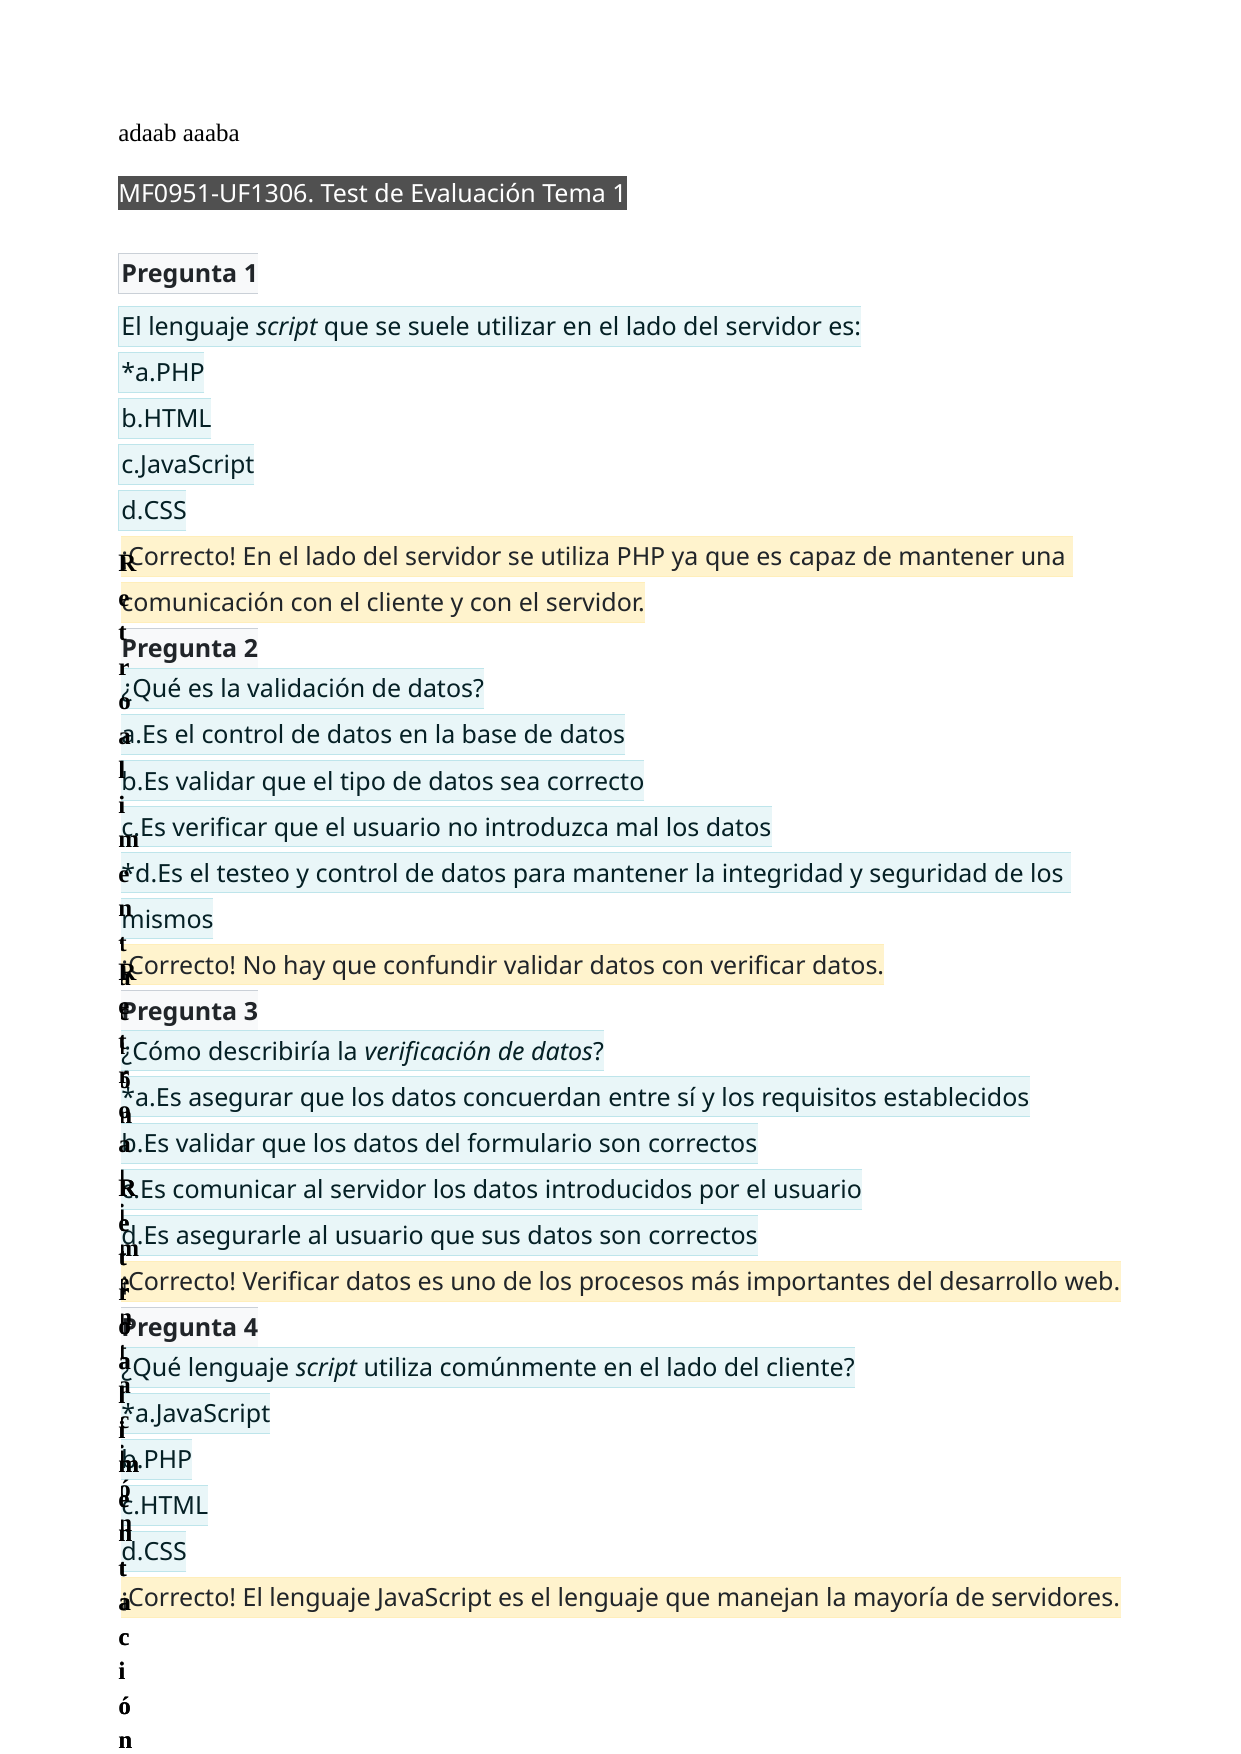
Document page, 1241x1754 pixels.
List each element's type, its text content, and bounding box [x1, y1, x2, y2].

text ¡Correcto! El lenguaje JavaScript es el lenguaje que manejan la mayoría de servidores. [121, 1577, 1122, 1617]
text b.PHP [121, 1439, 1122, 1479]
text *a.PHP [119, 352, 1122, 392]
text ¡Correcto! En el lado del servidor se utiliza PHP ya que es capaz de mantener una comunicación con el cliente y con el servidor. [118, 536, 1122, 622]
text adaab aaaba [118, 118, 1122, 147]
text *a.Es asegurar que los datos concuerdan entre sí y los requisitos establecidos [121, 1076, 1122, 1117]
subtitle Pregunta 1 [119, 253, 1122, 293]
text c.Es comunicar al servidor los datos introducidos por el usuario [121, 1168, 1122, 1209]
text c.JavaScript [119, 444, 1122, 484]
text ¡Correcto! Verificar datos es uno de los procesos más importantes del desarrollo web. [121, 1261, 1122, 1301]
text c.Es verificar que el usuario no introduzca mal los datos [121, 806, 1122, 846]
text ¡Correcto! No hay que confundir validar datos con verificar datos. [118, 944, 1122, 984]
text c.HTML [121, 1485, 1122, 1525]
text ¿Qué lenguaje script utiliza comúnmente en el lado del cliente? [123, 1347, 1122, 1387]
text d.Es asegurarle al usuario que sus datos son correctos [122, 1214, 1122, 1255]
text MF0951-UF1306. Test de Evaluación Tema 1 [118, 176, 1122, 210]
text ¿Cómo describiría la verificación de datos? [121, 1030, 1122, 1071]
text ¿Qué es la validación de datos? [121, 668, 1122, 708]
text El lenguaje script que se suele utilizar en el lado del servidor es: [119, 306, 1122, 346]
text b.Es validar que el tipo de datos sea correcto [121, 760, 1122, 800]
text d.CSS [121, 1531, 1122, 1571]
text b.Es validar que los datos del formulario son correctos [121, 1122, 1122, 1163]
text d.CSS [119, 490, 1122, 530]
text a.Es el control de datos en la base de datos [121, 714, 1122, 754]
text *d.Es el testeo y control de datos para mantener la integridad y seguridad de los mismos [121, 852, 1122, 938]
text *a.JavaScript [121, 1393, 1122, 1433]
subtitle Pregunta 2 [121, 628, 1122, 668]
subtitle Pregunta 3 [121, 990, 1122, 1030]
subtitle Pregunta 4 [121, 1307, 1122, 1347]
text b.HTML [119, 398, 1122, 438]
